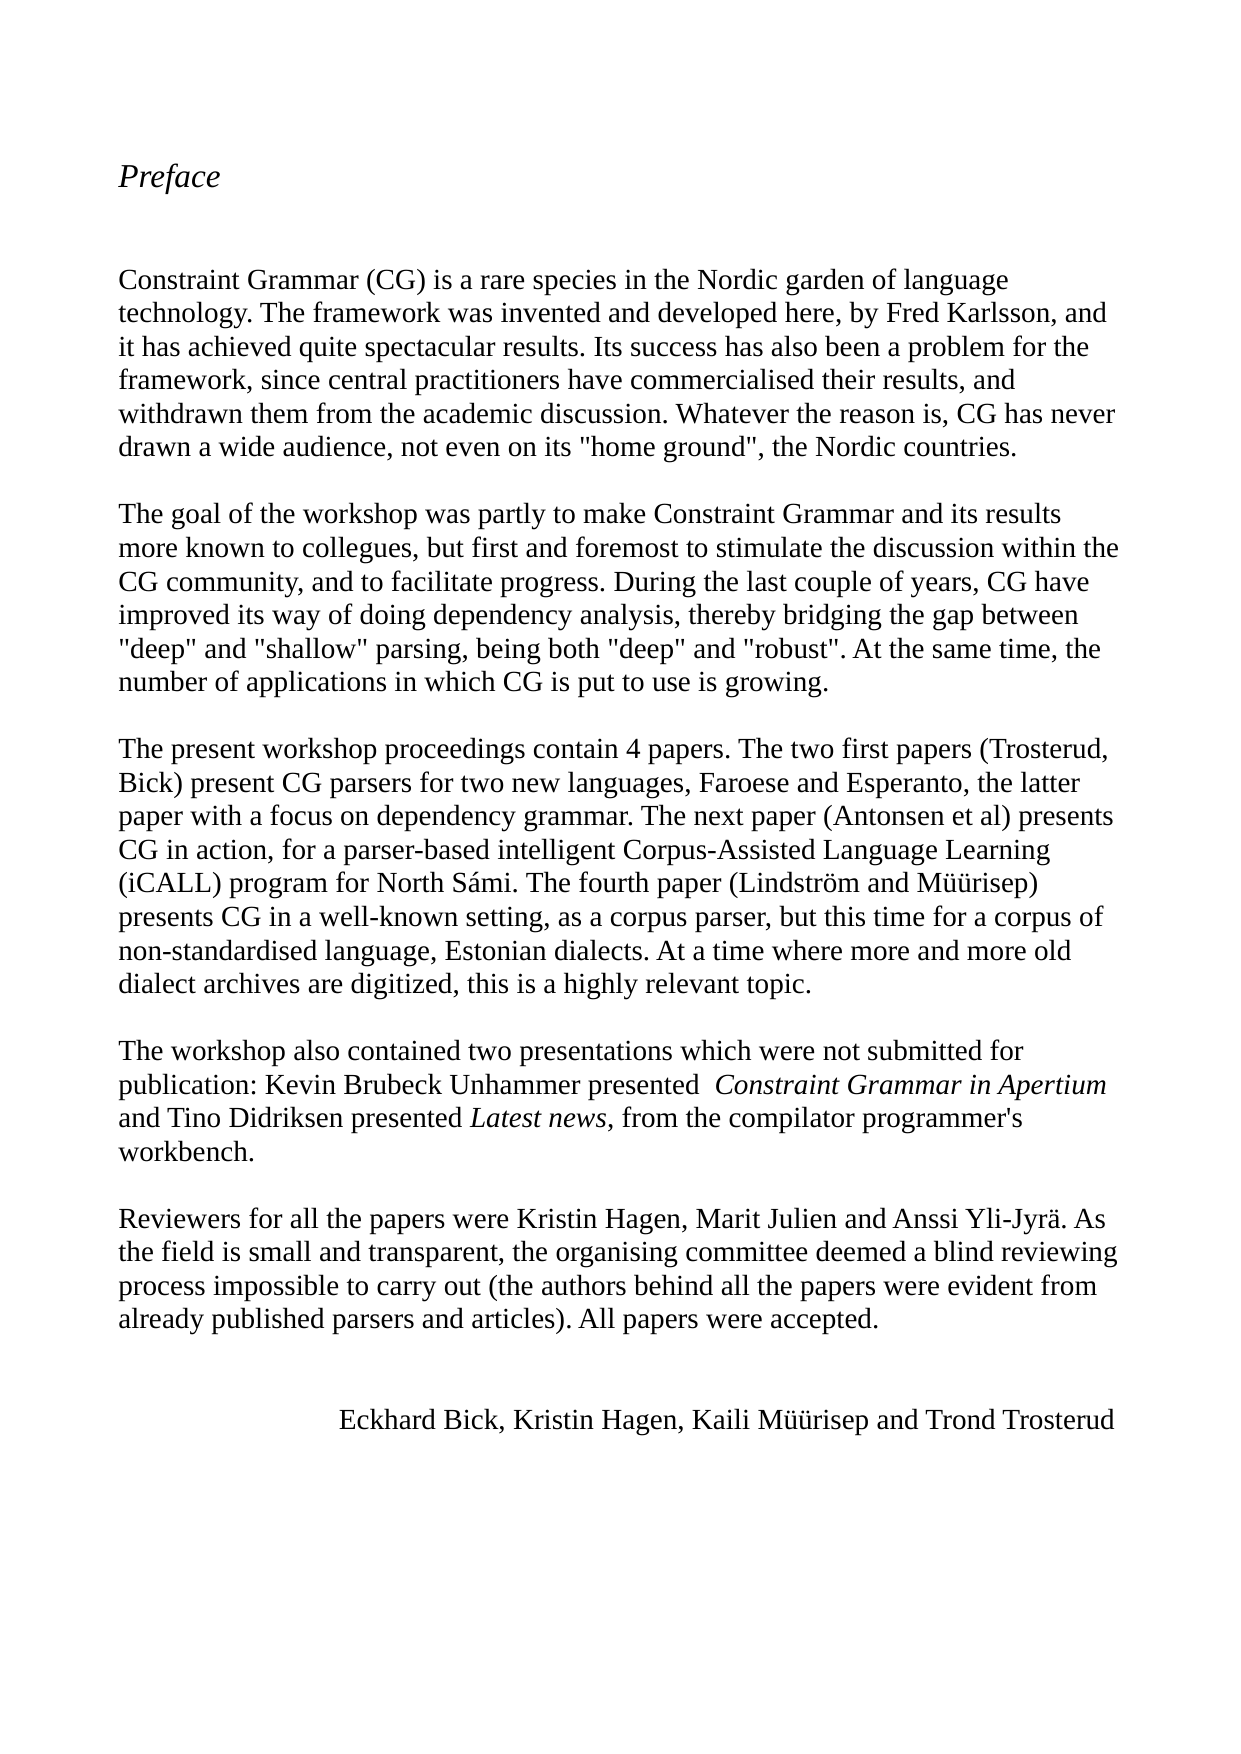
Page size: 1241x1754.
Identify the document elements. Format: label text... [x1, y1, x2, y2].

text Eckhard Bick, Kristin Hagen, Kaili Müürisep and Trond Trosterud [118, 1402, 1122, 1436]
text Reviewers for all the papers were Kristin Hagen, Marit Julien and Anssi Yli-Jyrä. As the field is small and transparent, the organising committee deemed a blind reviewing process impossible to carry out (the authors behind all the papers were evident from already published parsers and articles). All papers were accepted. [118, 1201, 1122, 1335]
text The present workshop proceedings contain 4 papers. The two first papers (Trosterud, Bick) present CG parsers for two new languages, Faroese and Esperanto, the latter paper with a focus on dependency grammar. The next paper (Antonsen et al) presents CG in action, for a parser-based intelligent Corpus-Assisted Language Learning (iCALL) program for North Sámi. The fourth paper (Lindström and Müürisep) presents CG in a well-known setting, as a corpus parser, but this time for a corpus of non-standardised language, Estonian dialects. At a time where more and more old dialect archives are digitized, this is a highly relevant topic. [118, 731, 1122, 1000]
text Preface [118, 156, 1122, 195]
text The workshop also contained two presentations which were not submitted for publication: Kevin Brubeck Unhammer presented Constraint Grammar in Apertium and Tino Didriksen presented Latest news, from the compilator programmer's workbench. [118, 1033, 1122, 1167]
text Constraint Grammar (CG) is a rare species in the Nordic garden of language technology. The framework was invented and developed here, by Fred Karlsson, and it has achieved quite spectacular results. Its success has also been a problem for the framework, since central practitioners have commercialised their results, and withdrawn them from the academic discussion. Whatever the reason is, CG has never drawn a wide audience, not even on its "home ground", the Nordic countries. [118, 262, 1122, 463]
text The goal of the workshop was partly to make Constraint Grammar and its results more known to collegues, but first and foremost to stimulate the discussion within the CG community, and to facilitate progress. During the last couple of years, CG have improved its way of doing dependency analysis, thereby bridging the gap between "deep" and "shallow" parsing, being both "deep" and "robust". At the same time, the number of applications in which CG is put to use is growing. [118, 497, 1122, 698]
